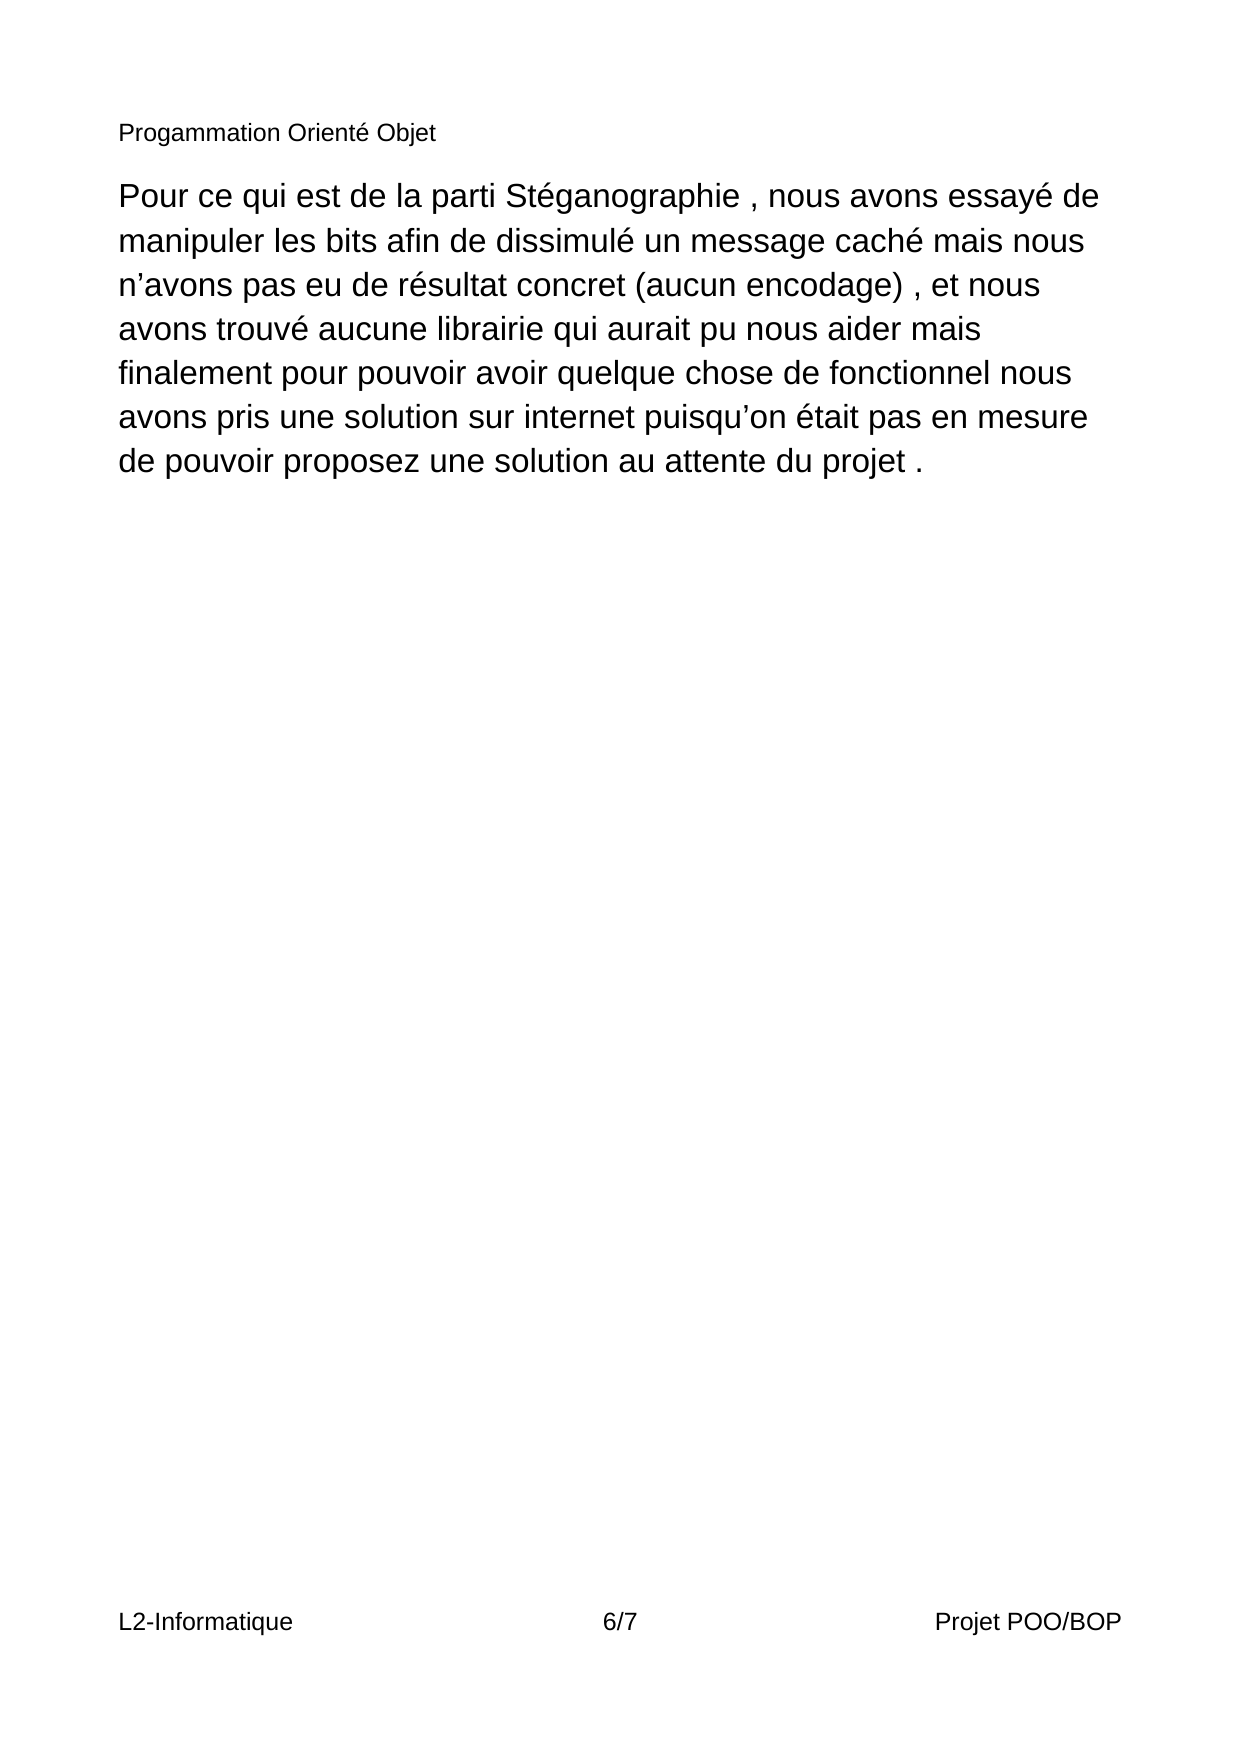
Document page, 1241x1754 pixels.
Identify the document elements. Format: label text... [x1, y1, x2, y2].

text Pour ce qui est de la parti Stéganographie , nous avons essayé de manipuler les bits afin de dissimulé un message caché mais nous n’avons pas eu de résultat concret (aucun encodage) , et nous avons trouvé aucune librairie qui aurait pu nous aider mais finalement pour pouvoir avoir quelque chose de fonctionnel nous avons pris une solution sur internet puisqu’on était pas en mesure de pouvoir proposez une solution au attente du projet . [118, 176, 1122, 480]
